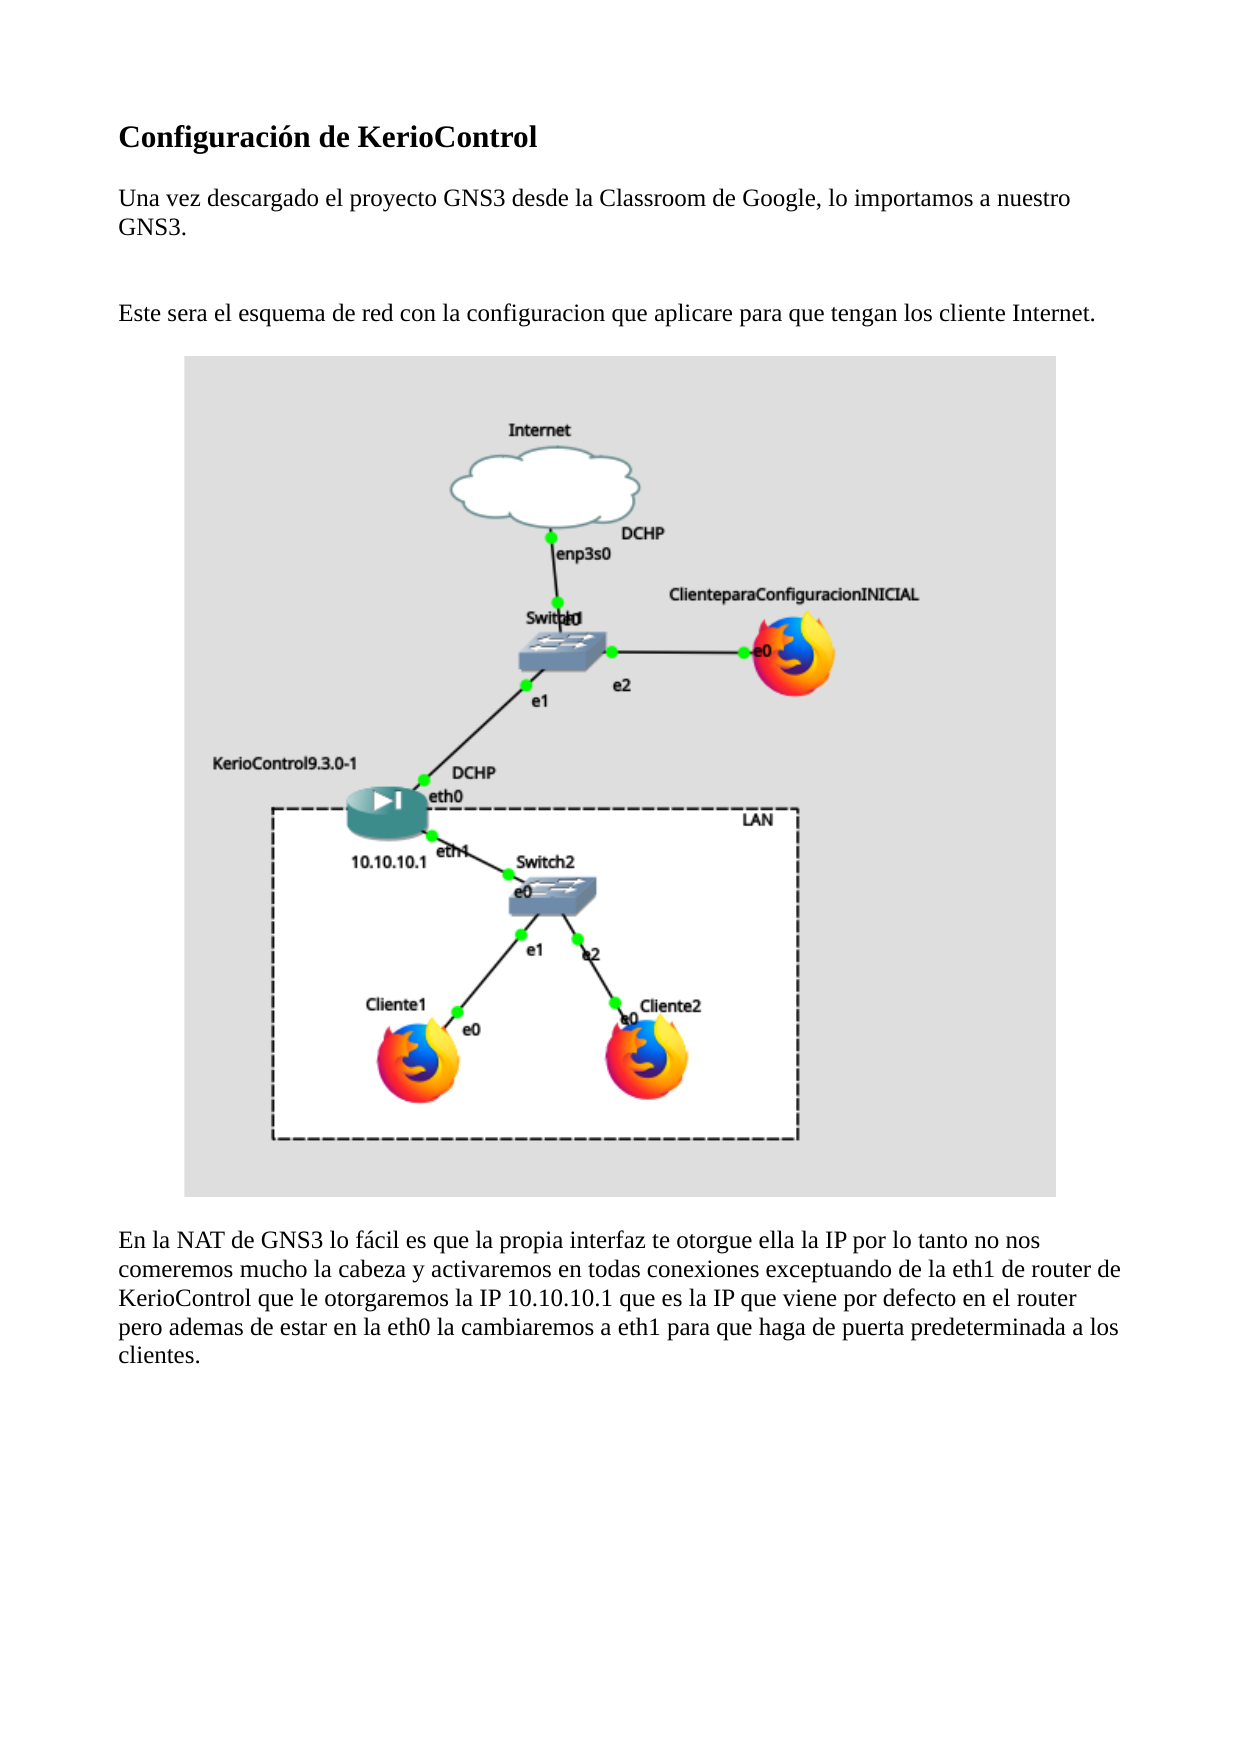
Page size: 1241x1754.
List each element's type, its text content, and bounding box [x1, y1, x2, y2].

text En la NAT de GNS3 lo fácil es que la propia interfaz te otorgue ella la IP por lo tanto no nos comeremos mucho la cabeza y activaremos en todas conexiones exceptuando de la eth1 de router de KerioControl que le otorgaremos la IP 10.10.10.1 que es la IP que viene por defecto en el router pero ademas de estar en la eth0 la cambiaremos a eth1 para que haga de puerta predeterminada a los clientes. [118, 1225, 1122, 1369]
picture [184, 356, 1056, 1197]
text Este sera el esquema de red con la configuracion que aplicare para que tengan los cliente Internet. [118, 298, 1122, 327]
text Una vez descargado el proyecto GNS3 desde la Classroom de Google, lo importamos a nuestro GNS3. [118, 183, 1122, 241]
